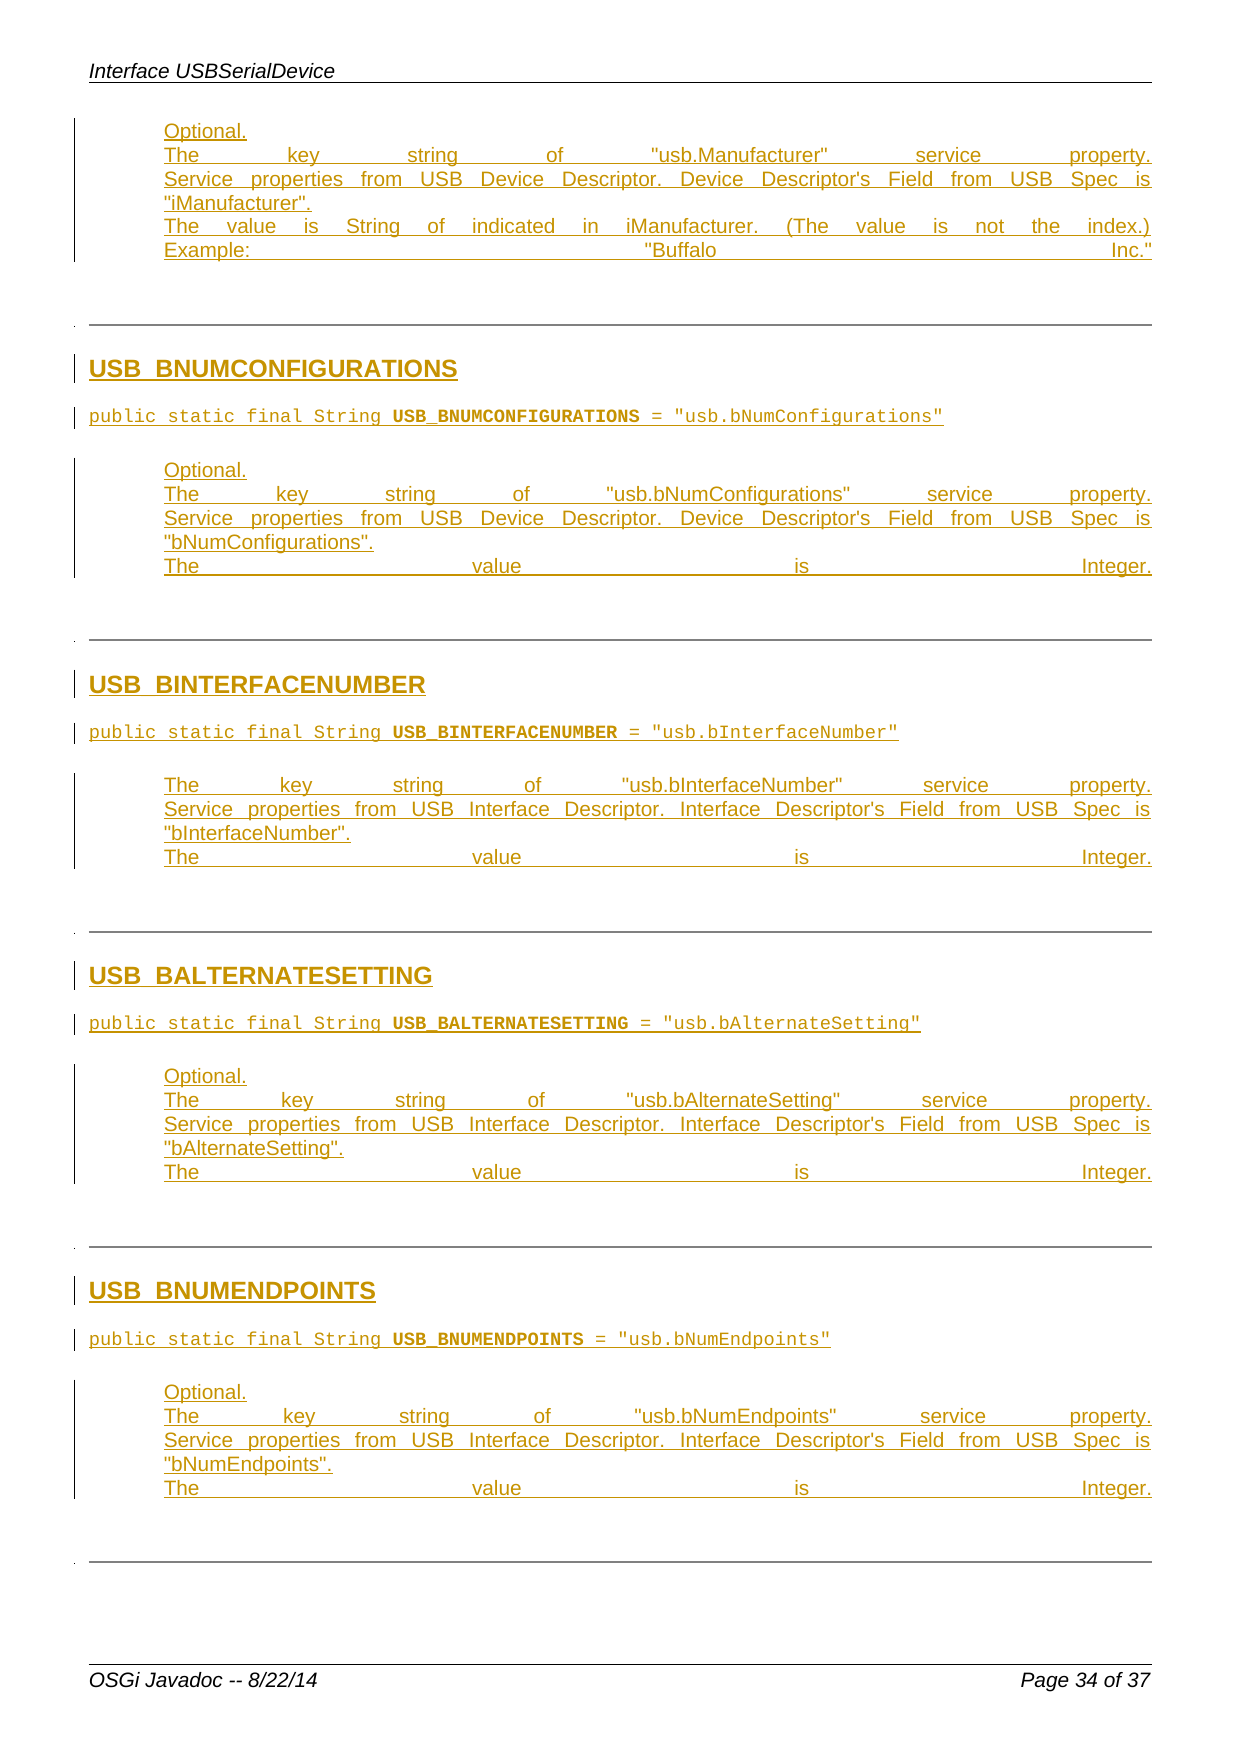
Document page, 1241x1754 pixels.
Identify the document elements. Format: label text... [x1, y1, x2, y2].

text Optional. The key string of "usb.bNumConfigurations" service property. [163, 458, 1152, 503]
text Optional. The key string of "usb.bAlternateSetting" service property. [163, 1064, 1152, 1109]
text Optional. The key string of "usb.bNumEndpoints" service property. [163, 1380, 1152, 1425]
text public static final String USB_BINTERFACENUMBER = "usb.bInterfaceNumber" [88, 723, 1152, 744]
text Service properties from USB Device Descriptor. Device Descriptor's Field from USB Spec is [163, 164, 1152, 187]
text Service properties from USB Device Descriptor. Device Descriptor's Field from USB Spec is [163, 504, 1152, 527]
text public static final String USB_BNUMENDPOINTS = "usb.bNumEndpoints" [88, 1329, 1152, 1351]
text "iManufacturer". The value is String of indicated in iManufacturer. (The value is not the index.) Example: "Buffalo Inc." [163, 188, 1152, 259]
text [163, 867, 1152, 893]
text "bNumConfigurations". The value is Integer. [163, 528, 1152, 574]
text The key string of "usb.bInterfaceNumber" service property. [163, 773, 1152, 794]
subtitle USB_BNUMENDPOINTS [88, 1276, 1152, 1305]
text public static final String USB_BNUMCONFIGURATIONS = "usb.bNumConfigurations" [88, 407, 1152, 428]
text Service properties from USB Interface Descriptor. Interface Descriptor's Field from USB Spec is "bNumEndpoints". The value is Integer. [163, 1426, 1152, 1497]
text Service properties from USB Interface Descriptor. Interface Descriptor's Field from USB Spec is "bInterfaceNumber". The value is Integer. [163, 795, 1152, 866]
text [163, 575, 1152, 601]
text [163, 260, 1152, 286]
text [163, 1498, 1152, 1523]
subtitle USB_BALTERNATESETTING [88, 961, 1152, 990]
text Optional. The key string of "usb.Manufacturer" service property. [163, 118, 1152, 163]
text [163, 1182, 1152, 1208]
subtitle USB_BINTERFACENUMBER [88, 670, 1152, 698]
text Service properties from USB Interface Descriptor. Interface Descriptor's Field from USB Spec is "bAlternateSetting". The value is Integer. [163, 1110, 1152, 1181]
subtitle USB_BNUMCONFIGURATIONS [88, 354, 1152, 383]
text public static final String USB_BALTERNATESETTING = "usb.bAlternateSetting" [88, 1014, 1152, 1035]
